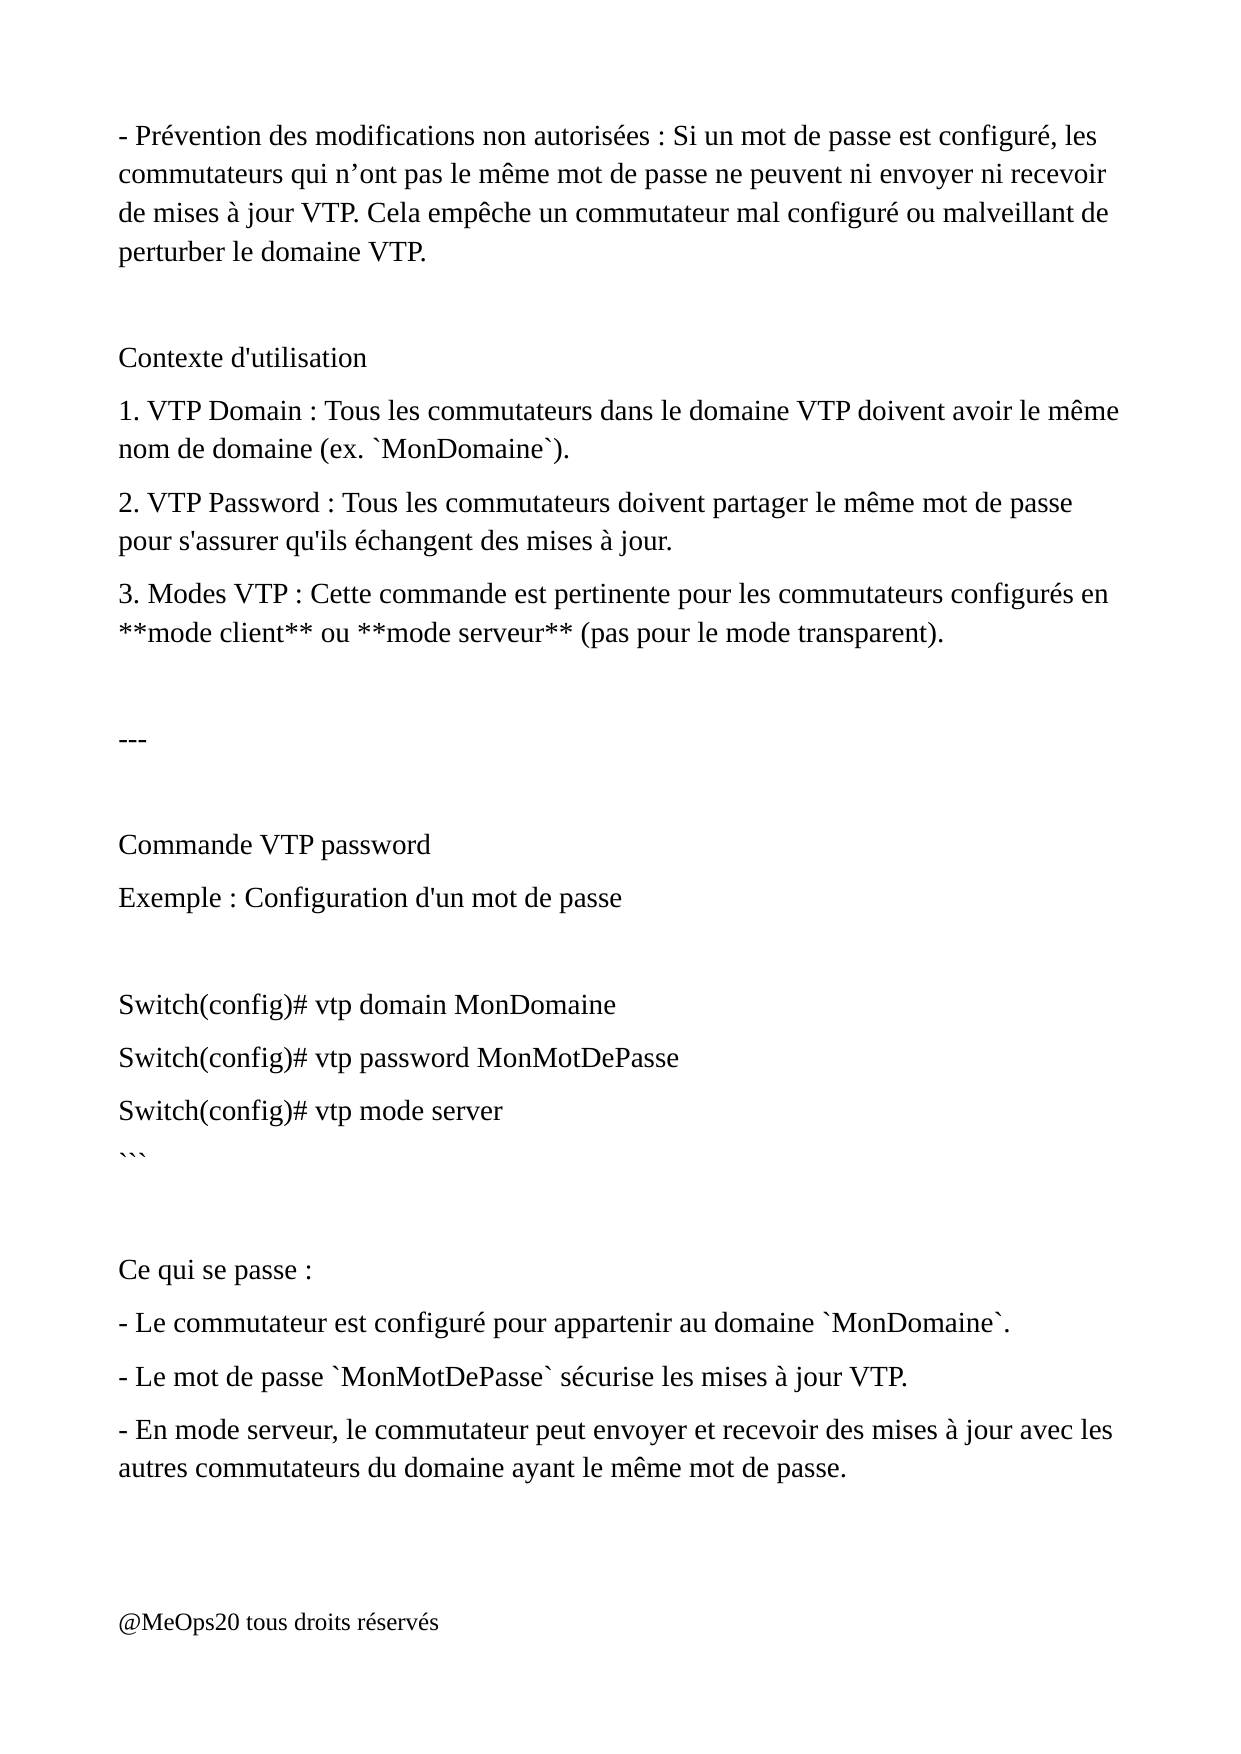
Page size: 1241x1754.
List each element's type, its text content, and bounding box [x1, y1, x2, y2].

text Switch(config)# vtp mode server [118, 1093, 1122, 1127]
text ``` [118, 1146, 1122, 1180]
text --- [118, 721, 1122, 755]
text Switch(config)# vtp domain MonDomaine [118, 987, 1122, 1020]
text 3. Modes VTP : Cette commande est pertinente pour les commutateurs configurés en **mode client** ou **mode serveur** (pas pour le mode transparent). [118, 576, 1122, 648]
text Ce qui se passe : [118, 1252, 1122, 1286]
text - En mode serveur, le commutateur peut envoyer et recevoir des mises à jour avec les autres commutateurs du domaine ayant le même mot de passe. [118, 1412, 1122, 1484]
text - Le mot de passe `MonMotDePasse` sécurise les mises à jour VTP. [118, 1359, 1122, 1392]
text 2. VTP Password : Tous les commutateurs doivent partager le même mot de passe pour s'assurer qu'ils échangent des mises à jour. [118, 485, 1122, 557]
text Switch(config)# vtp password MonMotDePasse [118, 1040, 1122, 1073]
text - Le commutateur est configuré pour appartenir au domaine `MonDomaine`. [118, 1306, 1122, 1339]
text Exemple : Configuration d'un mot de passe [118, 881, 1122, 914]
text 1. VTP Domain : Tous les commutateurs dans le domaine VTP doivent avoir le même nom de domaine (ex. `MonDomaine`). [118, 393, 1122, 465]
text - Prévention des modifications non autorisées : Si un mot de passe est configuré, les commutateurs qui n’ont pas le même mot de passe ne peuvent ni envoyer ni recevoir de mises à jour VTP. Cela empêche un commutateur mal configuré ou malveillant de perturber le domaine VTP. [118, 118, 1122, 267]
text Contexte d'utilisation [118, 340, 1122, 373]
text Commande VTP password [118, 827, 1122, 861]
